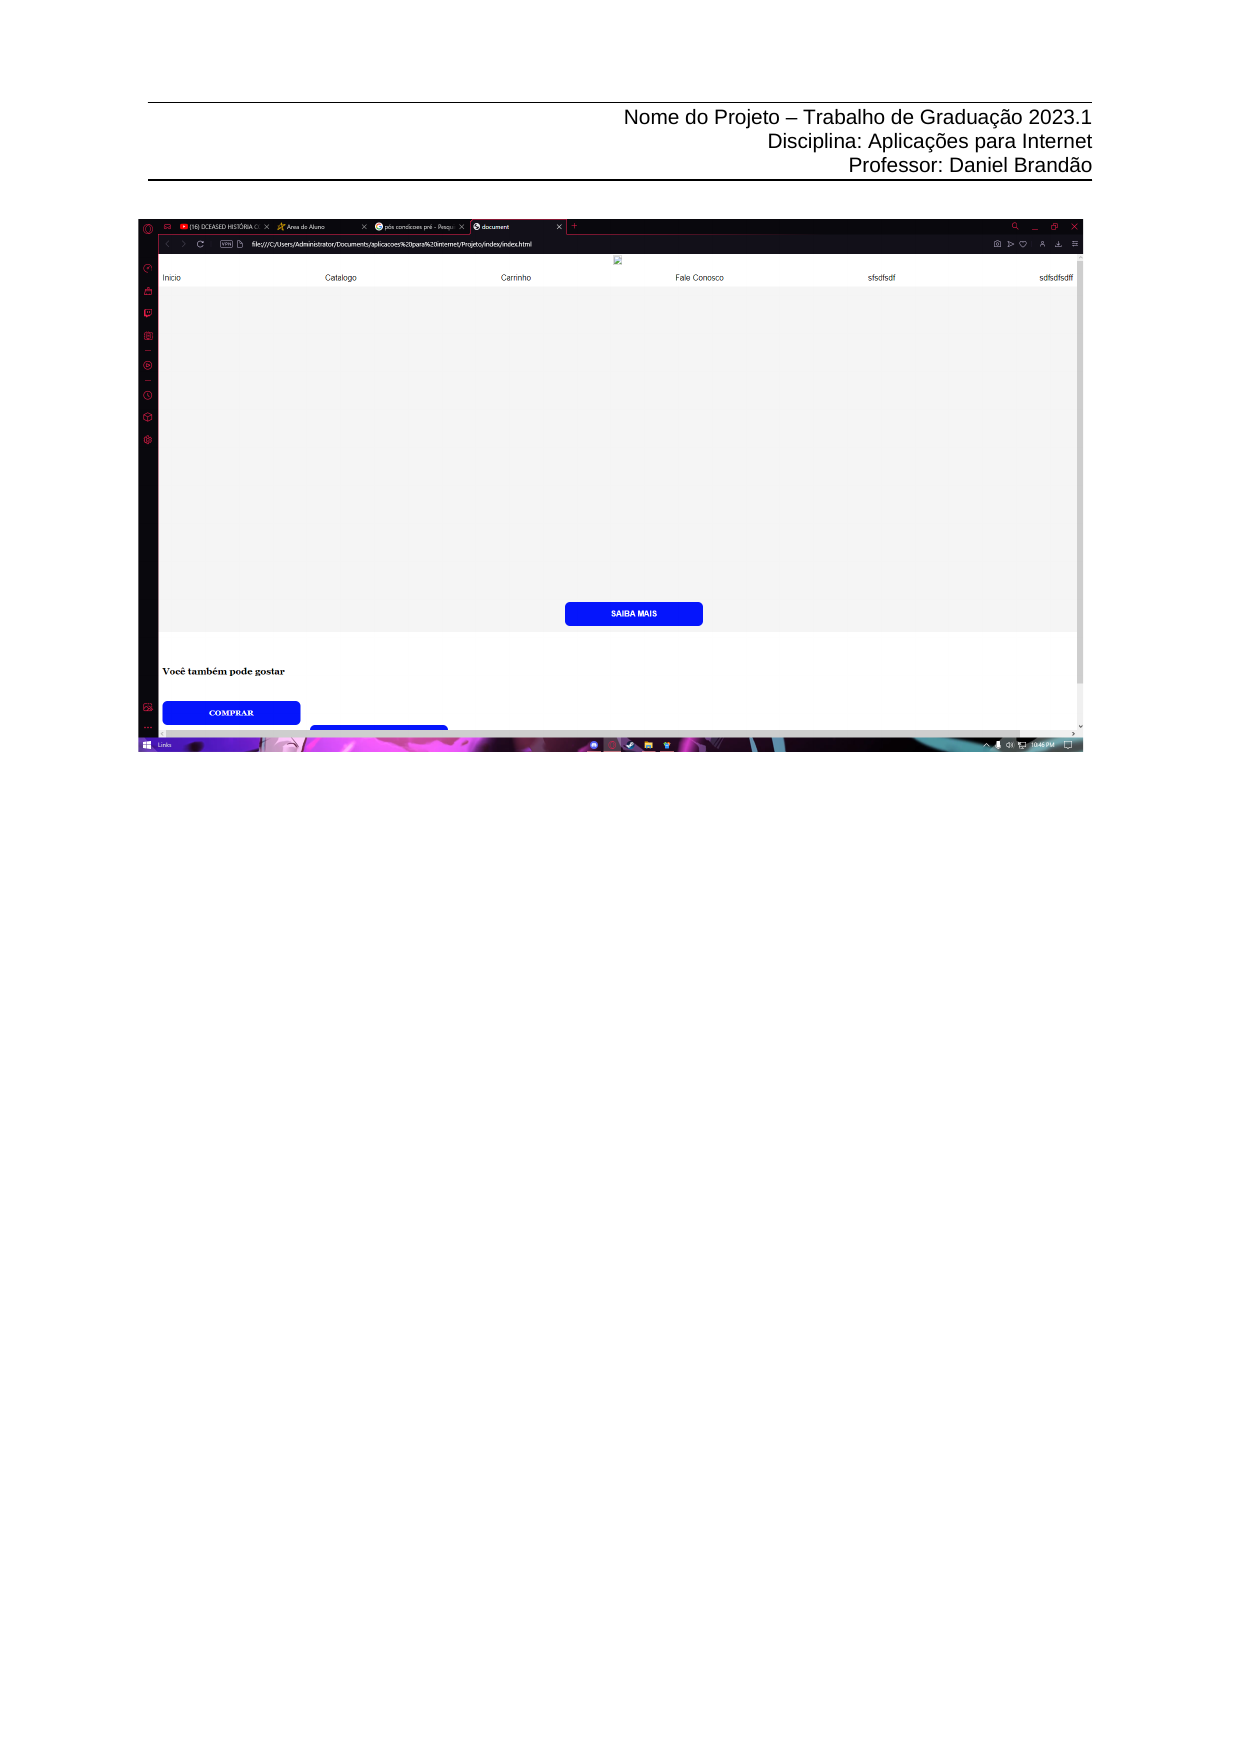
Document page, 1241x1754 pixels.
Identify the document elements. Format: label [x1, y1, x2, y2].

picture [138, 219, 1084, 752]
